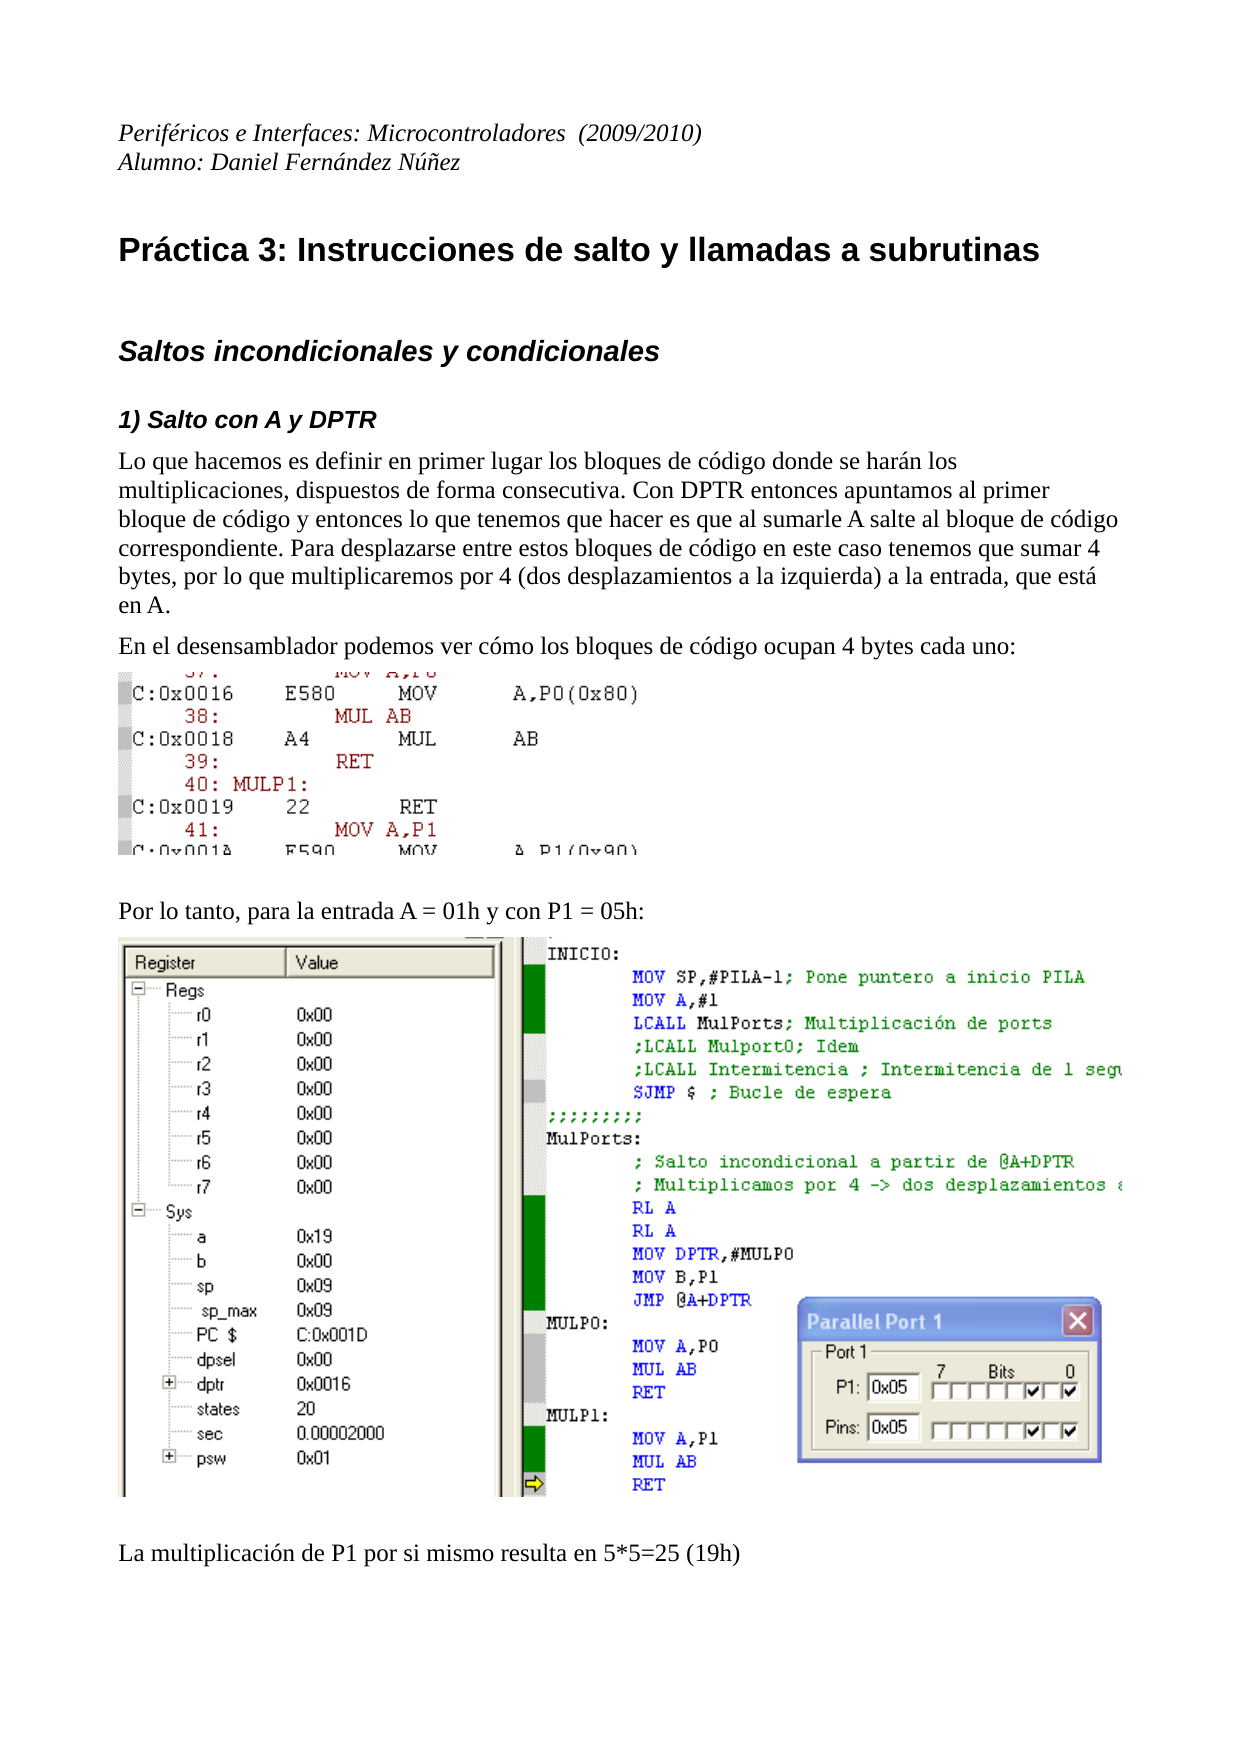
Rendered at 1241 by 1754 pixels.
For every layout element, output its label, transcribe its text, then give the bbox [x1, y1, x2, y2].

text Alumno: Daniel Fernández Núñez [118, 147, 1122, 176]
picture [118, 672, 1122, 855]
subtitle 1) Salto con A y DPTR [118, 405, 1122, 434]
text En el desensamblador podemos ver cómo los bloques de código ocupan 4 bytes cada uno: [118, 631, 1122, 660]
text Lo que hacemos es definir en primer lugar los bloques de código donde se harán los multiplicaciones, dispuestos de forma consecutiva. Con DPTR entonces apuntamos al primer bloque de código y entonces lo que tenemos que hacer es que al sumarle A salte al bloque de código correspondiente. Para desplazarse entre estos bloques de código en este caso tenemos que sumar 4 bytes, por lo que multiplicaremos por 4 (dos desplazamientos a la izquierda) a la entrada, que está en A. [118, 446, 1122, 619]
text Periféricos e Interfaces: Microcontroladores (2009/2010) [118, 118, 1122, 147]
picture [118, 937, 1122, 1497]
text Por lo tanto, para la entrada A = 01h y con P1 = 05h: [118, 896, 1122, 925]
text La multiplicación de P1 por si mismo resulta en 5*5=25 (19h) [118, 1538, 1122, 1567]
subtitle Saltos incondicionales y condicionales [118, 334, 1122, 368]
subtitle Práctica 3: Instrucciones de salto y llamadas a subrutinas [118, 229, 1122, 268]
